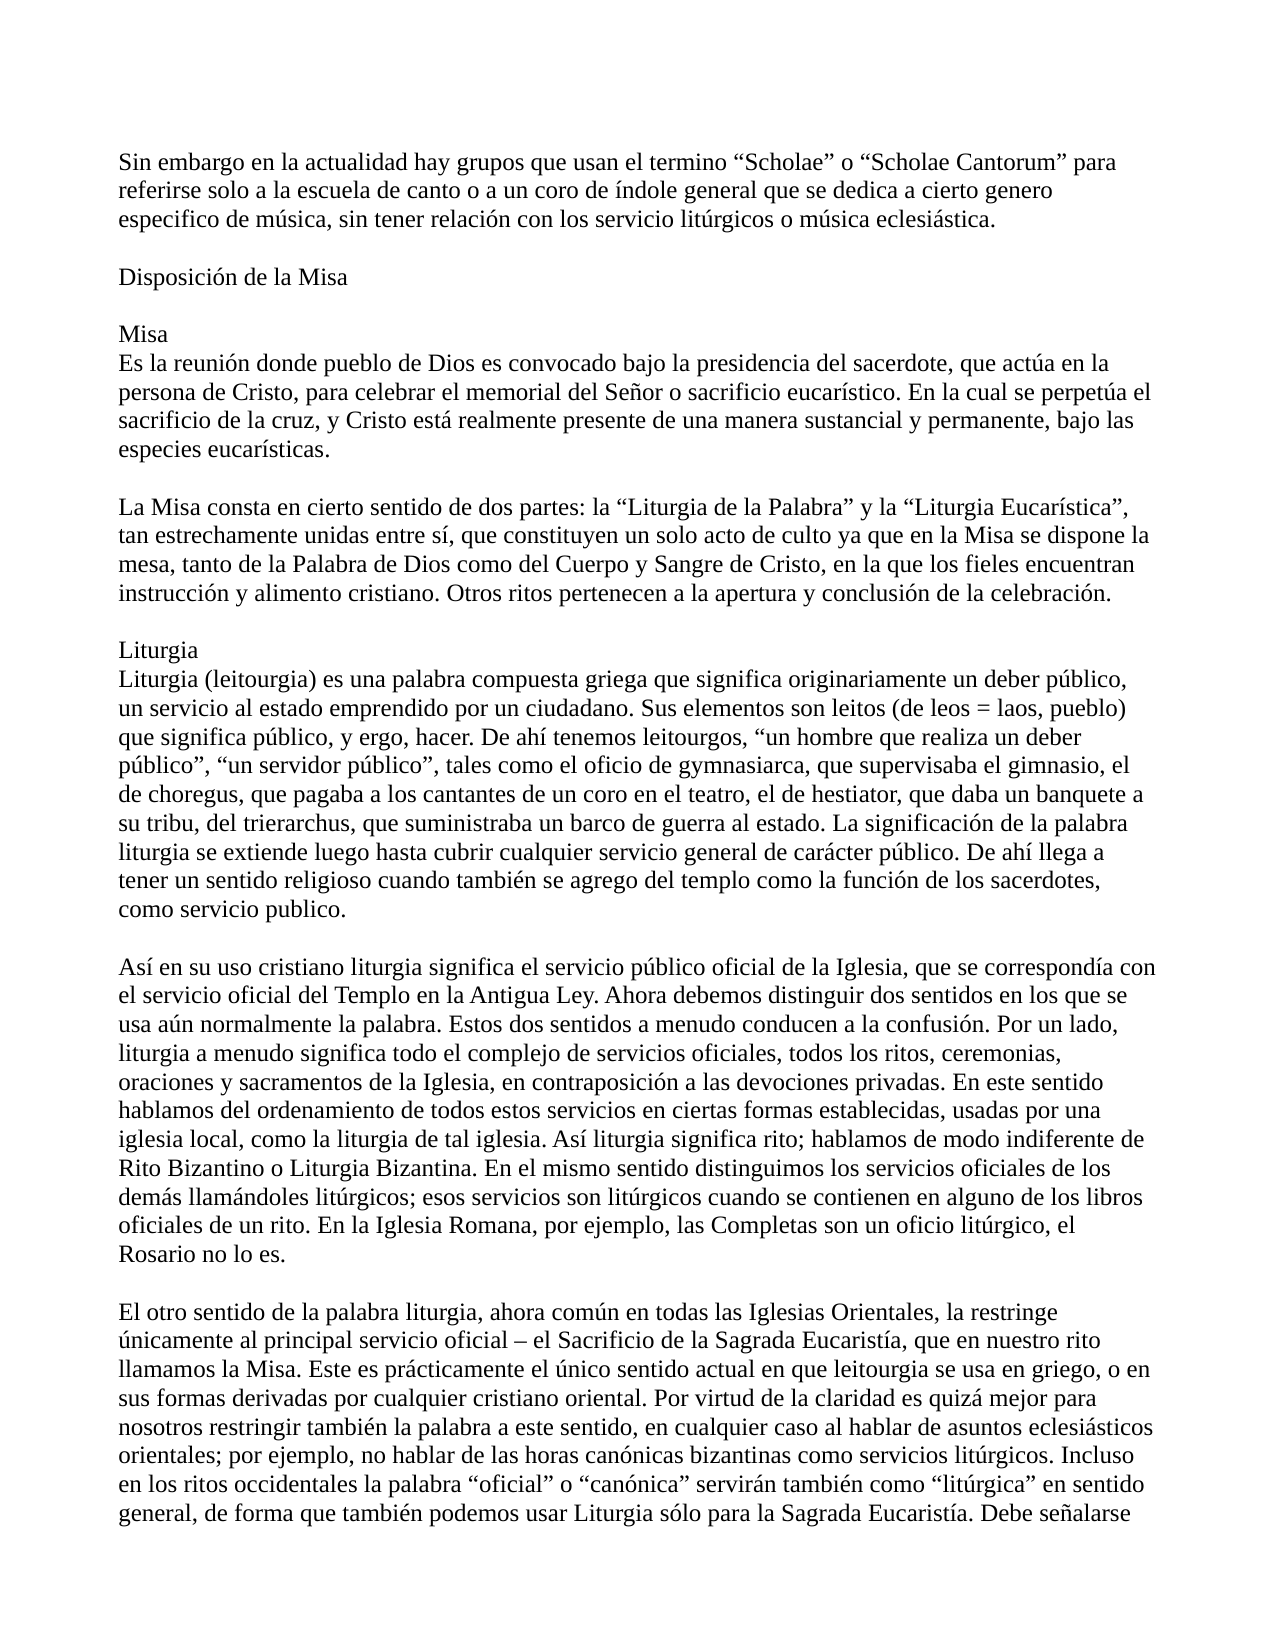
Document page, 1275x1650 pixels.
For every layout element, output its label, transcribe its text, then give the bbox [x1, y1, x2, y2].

text Liturgia (leitourgia) es una palabra compuesta griega que significa originariamente un deber público, un servicio al estado emprendido por un ciudadano. Sus elementos son leitos (de leos = laos, pueblo) que significa público, y ergo, hacer. De ahí tenemos leitourgos, “un hombre que realiza un deber público”, “un servidor público”, tales como el oficio de gymnasiarca, que supervisaba el gimnasio, el de choregus, que pagaba a los cantantes de un coro en el teatro, el de hestiator, que daba un banquete a su tribu, del trierarchus, que suministraba un barco de guerra al estado. La significación de la palabra liturgia se extiende luego hasta cubrir cualquier servicio general de carácter público. De ahí llega a tener un sentido religioso cuando también se agrego del templo como la función de los sacerdotes, como servicio publico. [118, 664, 1157, 923]
text Sin embargo en la actualidad hay grupos que usan el termino “Scholae” o “Scholae Cantorum” para referirse solo a la escuela de canto o a un coro de índole general que se dedica a cierto genero especifico de música, sin tener relación con los servicio litúrgicos o música eclesiástica. [118, 147, 1157, 233]
text Así en su uso cristiano liturgia significa el servicio público oficial de la Iglesia, que se correspondía con el servicio oficial del Templo en la Antigua Ley. Ahora debemos distinguir dos sentidos en los que se usa aún normalmente la palabra. Estos dos sentidos a menudo conducen a la confusión. Por un lado, liturgia a menudo significa todo el complejo de servicios oficiales, todos los ritos, ceremonias, oraciones y sacramentos de la Iglesia, en contraposición a las devociones privadas. En este sentido hablamos del ordenamiento de todos estos servicios en ciertas formas establecidas, usadas por una iglesia local, como la liturgia de tal iglesia. Así liturgia significa rito; hablamos de modo indiferente de Rito Bizantino o Liturgia Bizantina. En el mismo sentido distinguimos los servicios oficiales de los demás llamándoles litúrgicos; esos servicios son litúrgicos cuando se contienen en alguno de los libros oficiales de un rito. En la Iglesia Romana, por ejemplo, las Completas son un oficio litúrgico, el Rosario no lo es. [118, 952, 1157, 1268]
text Disposición de la Misa [118, 262, 1157, 291]
text Es la reunión donde pueblo de Dios es convocado bajo la presidencia del sacerdote, que actúa en la persona de Cristo, para celebrar el memorial del Señor o sacrificio eucarístico. En la cual se perpetúa el sacrificio de la cruz, y Cristo está realmente presente de una manera sustancial y permanente, bajo las especies eucarísticas. [118, 348, 1157, 463]
text El otro sentido de la palabra liturgia, ahora común en todas las Iglesias Orientales, la restringe únicamente al principal servicio oficial – el Sacrificio de la Sagrada Eucaristía, que en nuestro rito llamamos la Misa. Este es prácticamente el único sentido actual en que leitourgia se usa en griego, o en sus formas derivadas por cualquier cristiano oriental. Por virtud de la claridad es quizá mejor para nosotros restringir también la palabra a este sentido, en cualquier caso al hablar de asuntos eclesiásticos orientales; por ejemplo, no hablar de las horas canónicas bizantinas como servicios litúrgicos. Incluso en los ritos occidentales la palabra “oficial” o “canónica” servirán también como “litúrgica” en sentido general, de forma que también podemos usar Liturgia sólo para la Sagrada Eucaristía. Debe señalarse [118, 1297, 1157, 1527]
text Misa [118, 319, 1157, 348]
text La Misa consta en cierto sentido de dos partes: la “Liturgia de la Palabra” y la “Liturgia Eucarística”, tan estrechamente unidas entre sí, que constituyen un solo acto de culto ya que en la Misa se dispone la mesa, tanto de la Palabra de Dios como del Cuerpo y Sangre de Cristo, en la que los fieles encuentran instrucción y alimento cristiano. Otros ritos pertenecen a la apertura y conclusión de la celebración. [118, 492, 1157, 607]
text Liturgia [118, 636, 1157, 664]
